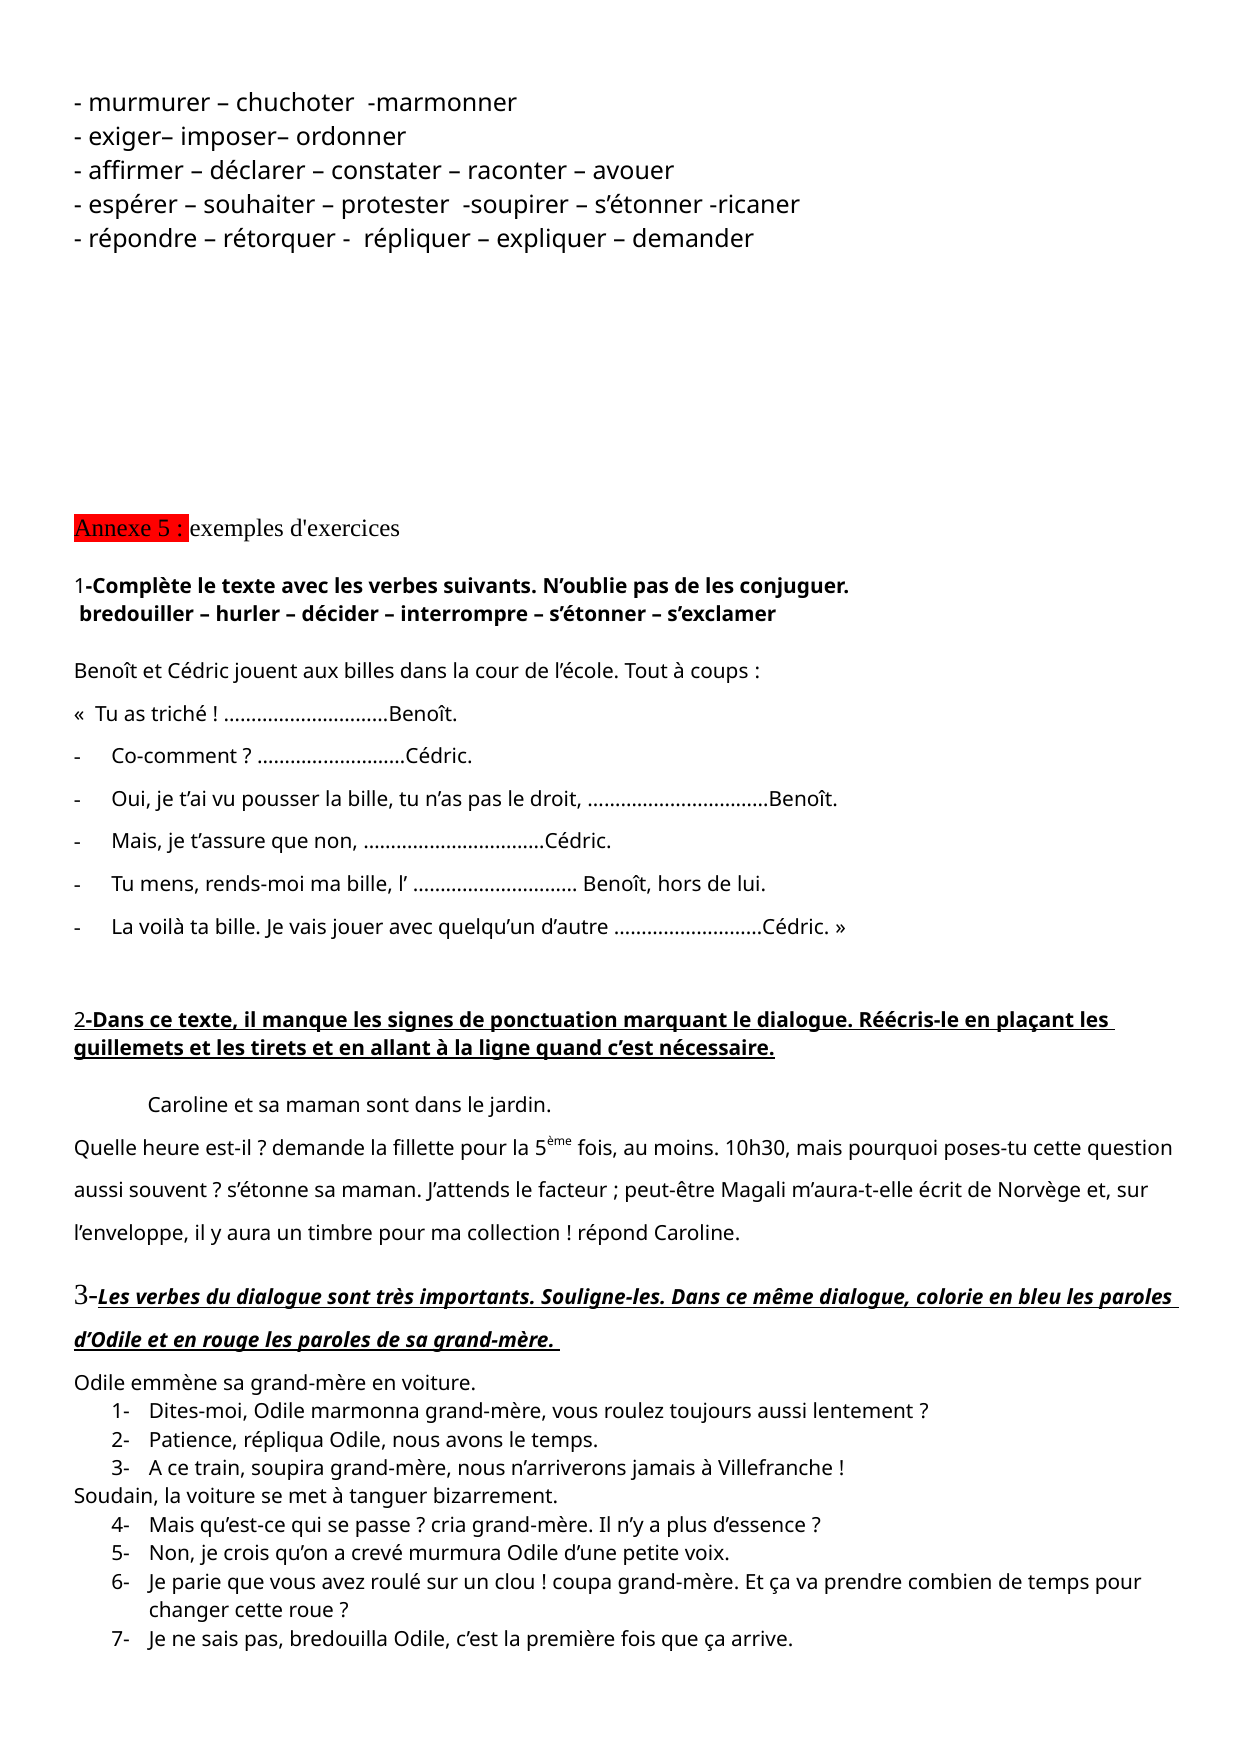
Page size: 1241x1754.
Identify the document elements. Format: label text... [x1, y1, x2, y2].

text Odile emmène sa grand-mère en voiture. [73, 1368, 1208, 1396]
text Annexe 5 : exemples d'exercices [73, 513, 1208, 542]
list Oui, je t’ai vu pousser la bille, tu n’as pas le droit, ……………………………Benoît. [73, 784, 1208, 812]
text « Tu as triché ! …………………………Benoît. [73, 699, 1208, 727]
list Patience, répliqua Odile, nous avons le temps. [111, 1425, 1208, 1453]
list La voilà ta bille. Je vais jouer avec quelqu’un d’autre ………………………Cédric. » [73, 912, 1208, 940]
text Quelle heure est-il ? demande la fillette pour la 5ème fois, au moins. 10h30, mais pourquoi poses-tu cette question aussi souvent ? s’étonne sa maman. J’attends le facteur ; peut-être Magali m’aura-t-elle écrit de Norvège et, sur l’enveloppe, il y aura un timbre pour ma collection ! répond Caroline. [73, 1133, 1208, 1246]
list A ce train, soupira grand-mère, nous n’arriverons jamais à Villefranche ! [111, 1453, 1208, 1482]
text 1-Complète le texte avec les verbes suivants. N’oublie pas de les conjuguer. [73, 571, 1208, 599]
list Je parie que vous avez roulé sur un clou ! coupa grand-mère. Et ça va prendre combien de temps pour changer cette roue ? [111, 1567, 1208, 1624]
text - murmurer – chuchoter -marmonner - exiger– imposer– ordonner - affirmer – déclarer – constater – raconter – avouer - espérer – souhaiter – protester -soupirer – s’étonner -ricaner - répondre – rétorquer - répliquer – expliquer – demander [73, 84, 1208, 255]
text 3-Les verbes du dialogue sont très importants. Souligne-les. Dans ce même dialogue, colorie en bleu les paroles d’Odile et en rouge les paroles de sa grand-mère. [73, 1277, 1208, 1354]
text Soudain, la voiture se met à tanguer bizarrement. [73, 1482, 1208, 1510]
list Mais, je t’assure que non, ……………………………Cédric. [73, 827, 1208, 855]
list Tu mens, rends-moi ma bille, l’ ………………………… Benoît, hors de lui. [73, 869, 1208, 898]
list Je ne sais pas, bredouilla Odile, c’est la première fois que ça arrive. [111, 1624, 1208, 1652]
text Benoît et Cédric jouent aux billes dans la cour de l’école. Tout à coups : [73, 656, 1208, 685]
list Non, je crois qu’on a crevé murmura Odile d’une petite voix. [111, 1538, 1208, 1567]
list Co-comment ? ………………………Cédric. [73, 741, 1208, 770]
text bredouiller – hurler – décider – interrompre – s’étonner – s’exclamer [73, 599, 1208, 628]
text 2-Dans ce texte, il manque les signes de ponctuation marquant le dialogue. Réécris-le en plaçant les guillemets et les tirets et en allant à la ligne quand c’est nécessaire. [73, 1005, 1208, 1062]
list Dites-moi, Odile marmonna grand-mère, vous roulez toujours aussi lentement ? [111, 1396, 1208, 1425]
list Mais qu’est-ce qui se passe ? cria grand-mère. Il n’y a plus d’essence ? [111, 1510, 1208, 1538]
text Caroline et sa maman sont dans le jardin. [73, 1090, 1208, 1118]
